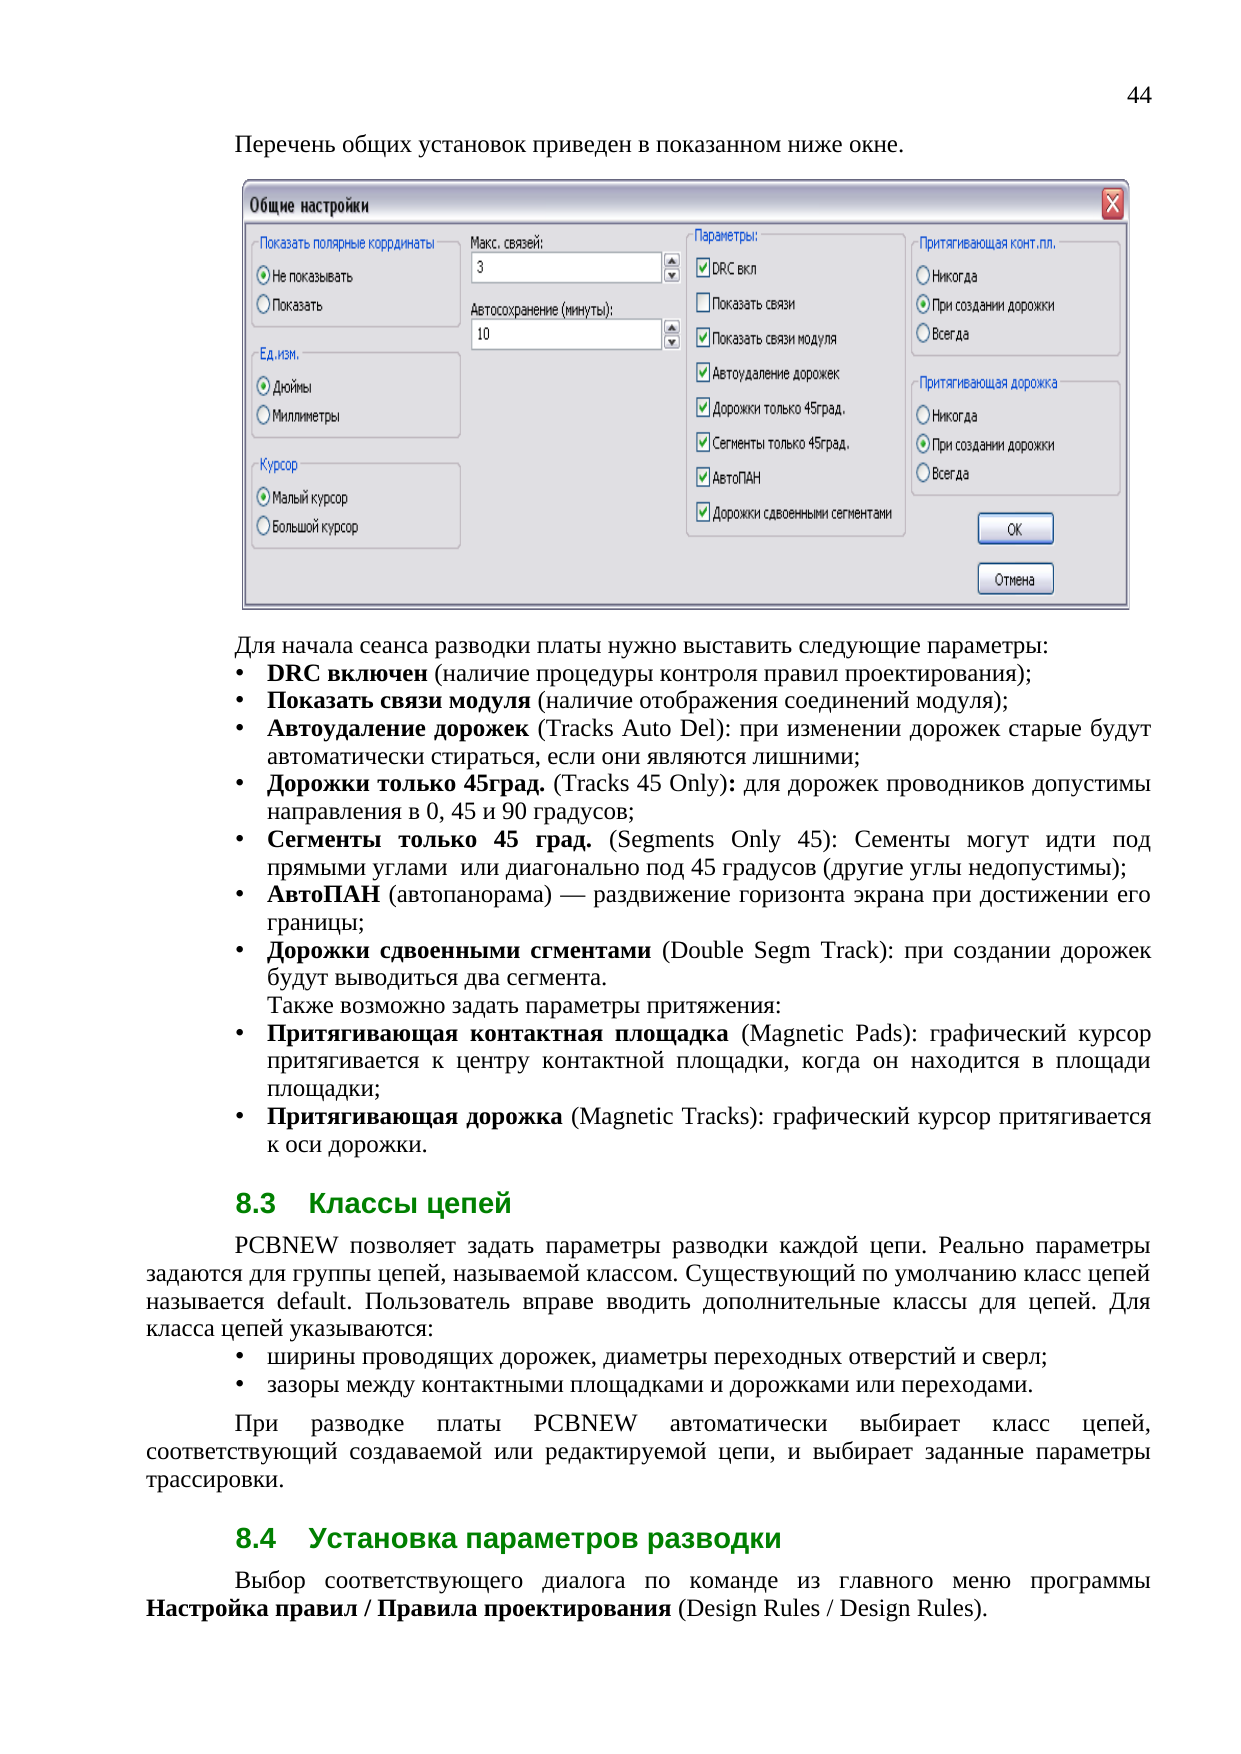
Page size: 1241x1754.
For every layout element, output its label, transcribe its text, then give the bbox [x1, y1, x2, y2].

list Дорожки сдвоенными сгментами (Double Segm Track): при создании дорожек будут выводиться два сегмента. [235, 936, 1152, 991]
text Выбор соответствующего диалога по команде из главного меню программы Настройка правил / Правила проектирования (Design Rules / Design Rules). [146, 1566, 1152, 1622]
list Притягивающая контактная площадка (Magnetic Pads): графический курсор притягивается к центру контактной площадки, когда он находится в площади площадки; [235, 1019, 1152, 1102]
list Притягивающая дорожка (Magnetic Tracks): графический курсор притягивается к оси дорожки. [235, 1102, 1152, 1157]
list Также возможно задать параметры притяжения: [235, 991, 1152, 1019]
list Показать связи модуля (наличие отображения соединений модуля); [235, 686, 1152, 714]
list АвтоПАН (автопанорама) — раздвижение горизонта экрана при достижении его границы; [235, 880, 1152, 936]
list Дорожки только 45град. (Tracks 45 Only): для дорожек проводников допустимы направления в 0, 45 и 90 градусов; [235, 769, 1152, 825]
subtitle Установка параметров разводки [146, 1522, 1152, 1554]
list DRC включен (наличие процедуры контроля правил проектирования); [235, 659, 1152, 686]
picture [242, 179, 1130, 610]
text При разводке платы PCBNEW автоматически выбирает класс цепей, соответствующий создаваемой или редактируемой цепи, и выбирает заданные параметры трассировки. [146, 1409, 1152, 1492]
subtitle Классы цепей [146, 1187, 1152, 1219]
list Сегменты только 45 град. (Segments Only 45): Сементы могут идти под прямыми углами или диагонально под 45 градусов (другие углы недопустимы); [235, 825, 1152, 880]
list ширины проводящих дорожек, диаметры переходных отверстий и сверл; [235, 1342, 1152, 1370]
text Для начала сеанса разводки платы нужно выставить следующие параметры: [146, 631, 1152, 659]
text Перечень общих установок приведен в показанном ниже окне. [146, 130, 1152, 158]
list зазоры между контактными площадками и дорожками или переходами. [235, 1370, 1152, 1398]
list Автоудаление дорожек (Tracks Auto Del): при изменении дорожек старые будут автоматически стираться, если они являются лишними; [235, 714, 1152, 769]
text PCBNEW позволяет задать параметры разводки каждой цепи. Реально параметры задаются для группы цепей, называемой классом. Существующий по умолчанию класс цепей называется default. Пользователь вправе вводить дополнительные классы для цепей. Для класса цепей указываются: [146, 1231, 1152, 1342]
